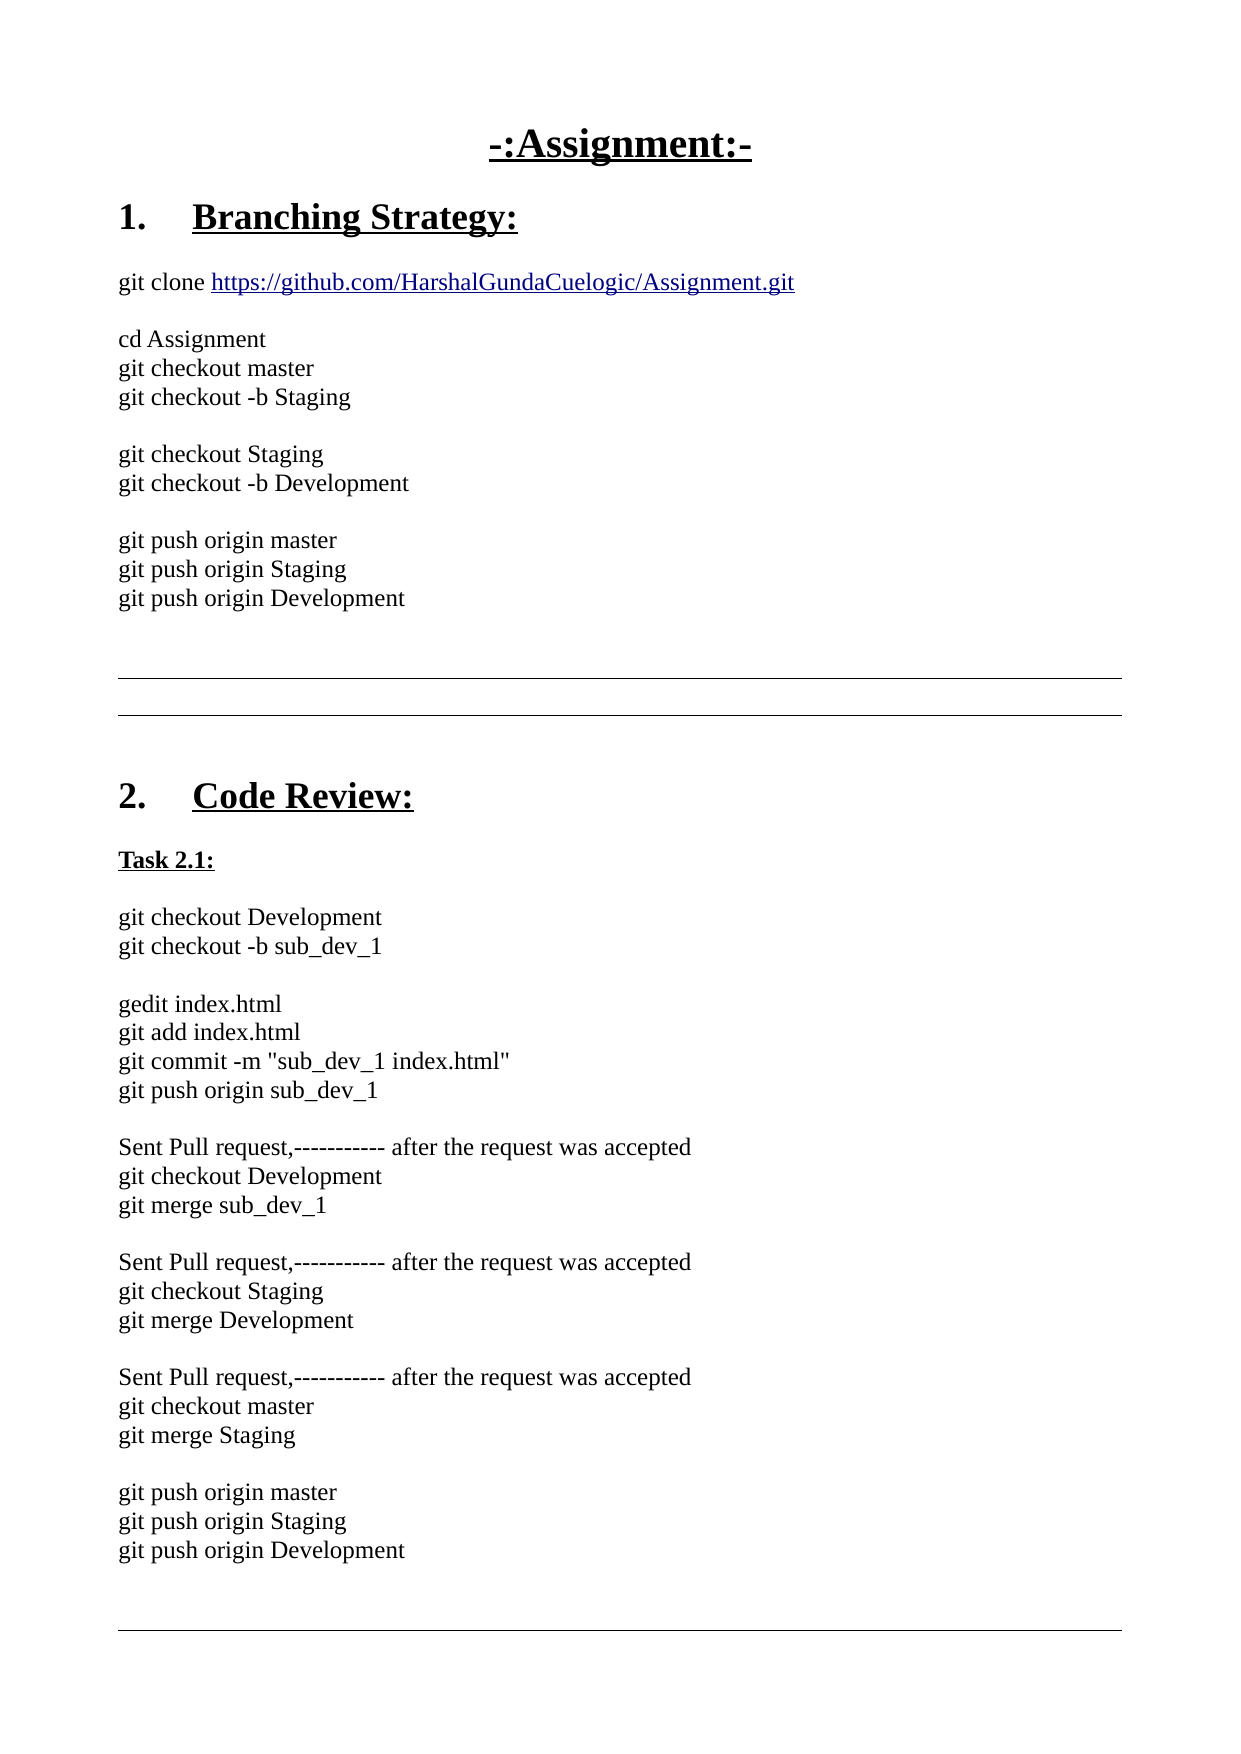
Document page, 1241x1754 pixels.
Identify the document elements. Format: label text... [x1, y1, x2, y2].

text git push origin sub_dev_1 [118, 1075, 1122, 1104]
text git push origin Development [118, 583, 1122, 612]
list 2. Code Review: [118, 773, 1122, 816]
text gedit index.html [118, 989, 1122, 1017]
text git checkout master [118, 353, 1122, 382]
text Sent Pull request,----------- after the request was accepted [118, 1362, 1122, 1391]
text git push origin Staging [118, 554, 1122, 583]
text -:Assignment:- [118, 118, 1122, 166]
text git merge Staging [118, 1420, 1122, 1449]
text Sent Pull request,----------- after the request was accepted [118, 1247, 1122, 1276]
text git checkout Development [118, 1161, 1122, 1190]
text git merge sub_dev_1 [118, 1190, 1122, 1219]
text git push origin Staging [118, 1506, 1122, 1535]
text git commit -m "sub_dev_1 index.html" [118, 1046, 1122, 1075]
text git checkout Development [118, 902, 1122, 931]
text Sent Pull request,----------- after the request was accepted [118, 1132, 1122, 1161]
text Task 2.1: [118, 845, 1122, 874]
text git checkout Staging [118, 1276, 1122, 1305]
text git checkout Staging [118, 439, 1122, 468]
text git checkout -b Staging [118, 382, 1122, 410]
text git checkout -b sub_dev_1 [118, 931, 1122, 960]
text git push origin Development [118, 1535, 1122, 1564]
text git merge Development [118, 1305, 1122, 1334]
text git add index.html [118, 1017, 1122, 1046]
text git checkout master [118, 1391, 1122, 1420]
text git push origin master [118, 525, 1122, 554]
text git clone https://github.com/HarshalGundaCuelogic/Assignment.git [118, 267, 1122, 295]
text git push origin master [118, 1477, 1122, 1506]
list 1. Branching Strategy: [118, 195, 1122, 238]
text cd Assignment [118, 324, 1122, 353]
text git checkout -b Development [118, 468, 1122, 497]
